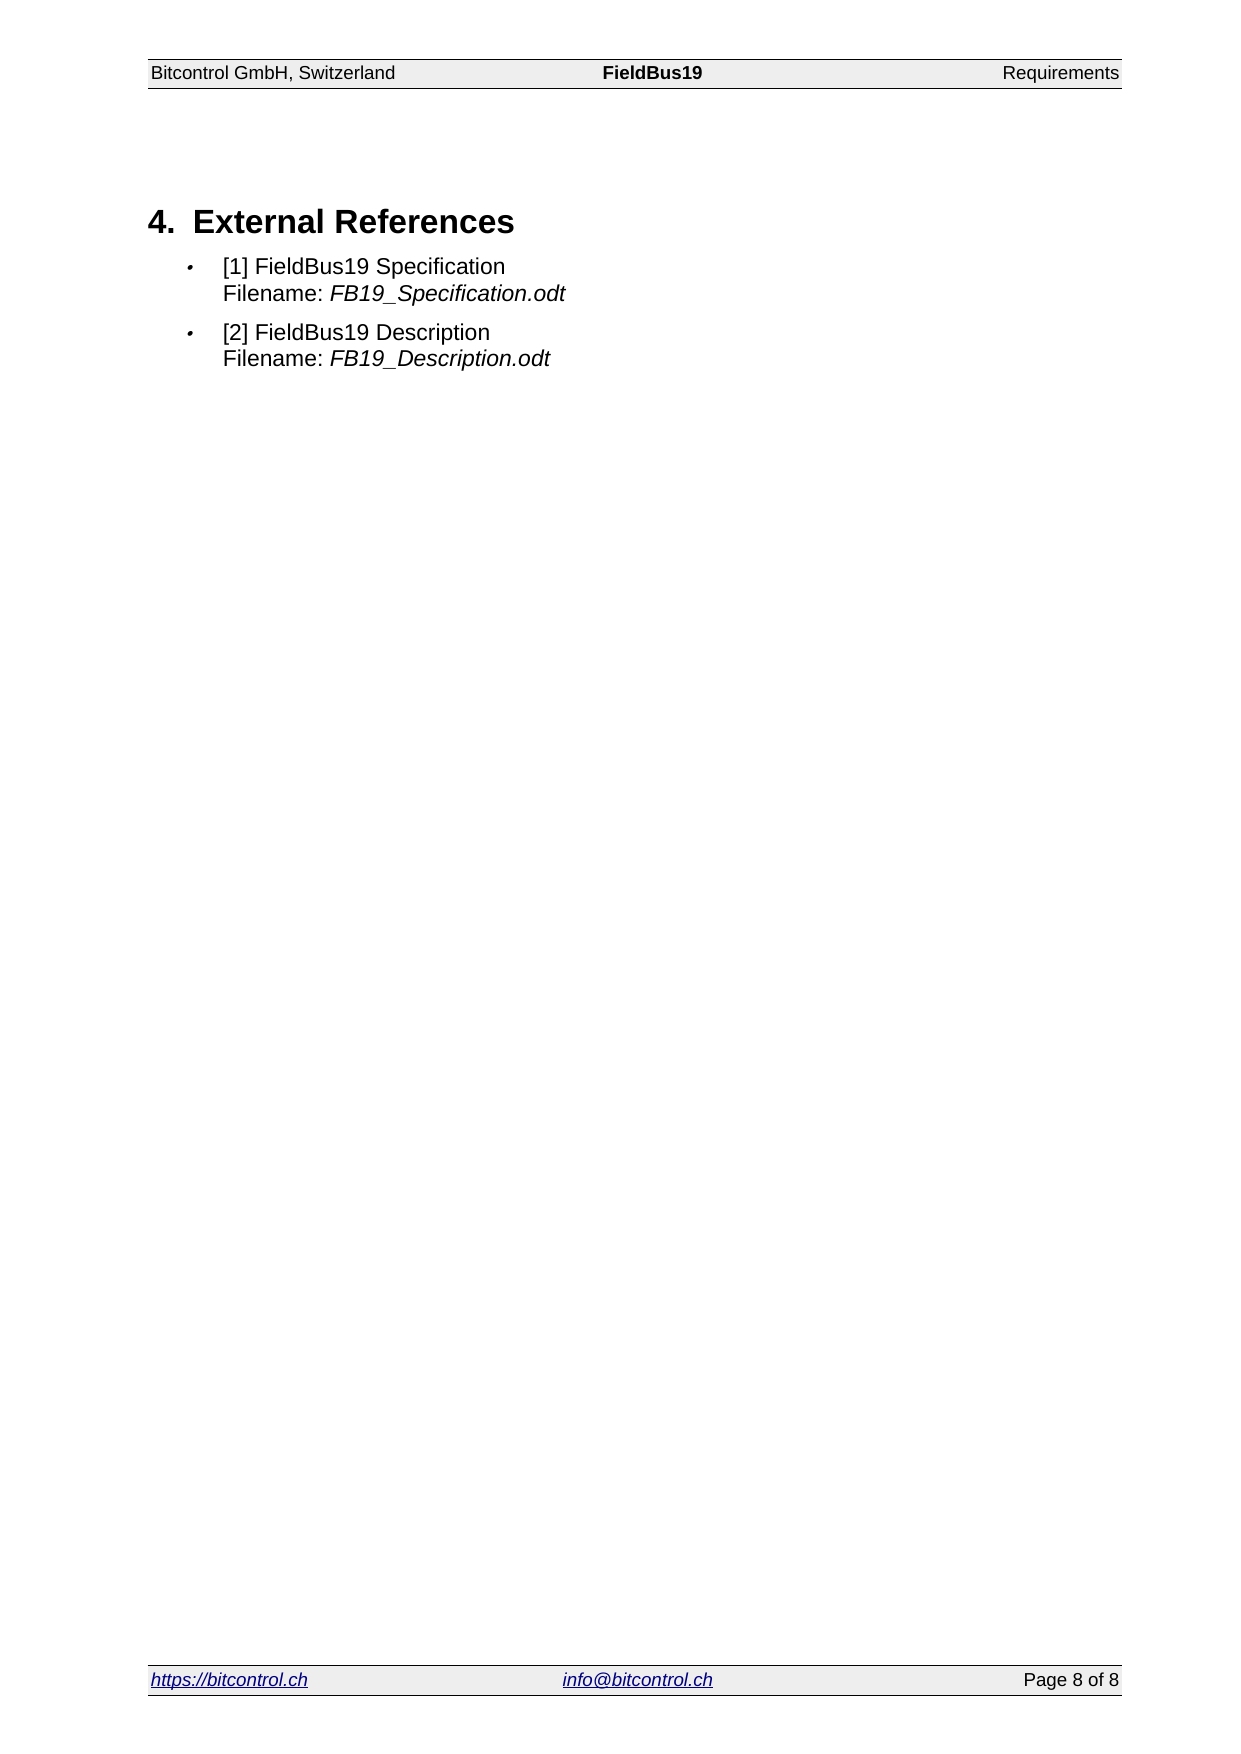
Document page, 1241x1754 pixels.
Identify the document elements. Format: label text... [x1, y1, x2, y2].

list [2] FieldBus19 Description Filename: FB19_Description.odt [185, 318, 1122, 371]
subtitle External References [148, 202, 1122, 241]
list [1] FieldBus19 Specification Filename: FB19_Specification.odt [185, 253, 1122, 306]
